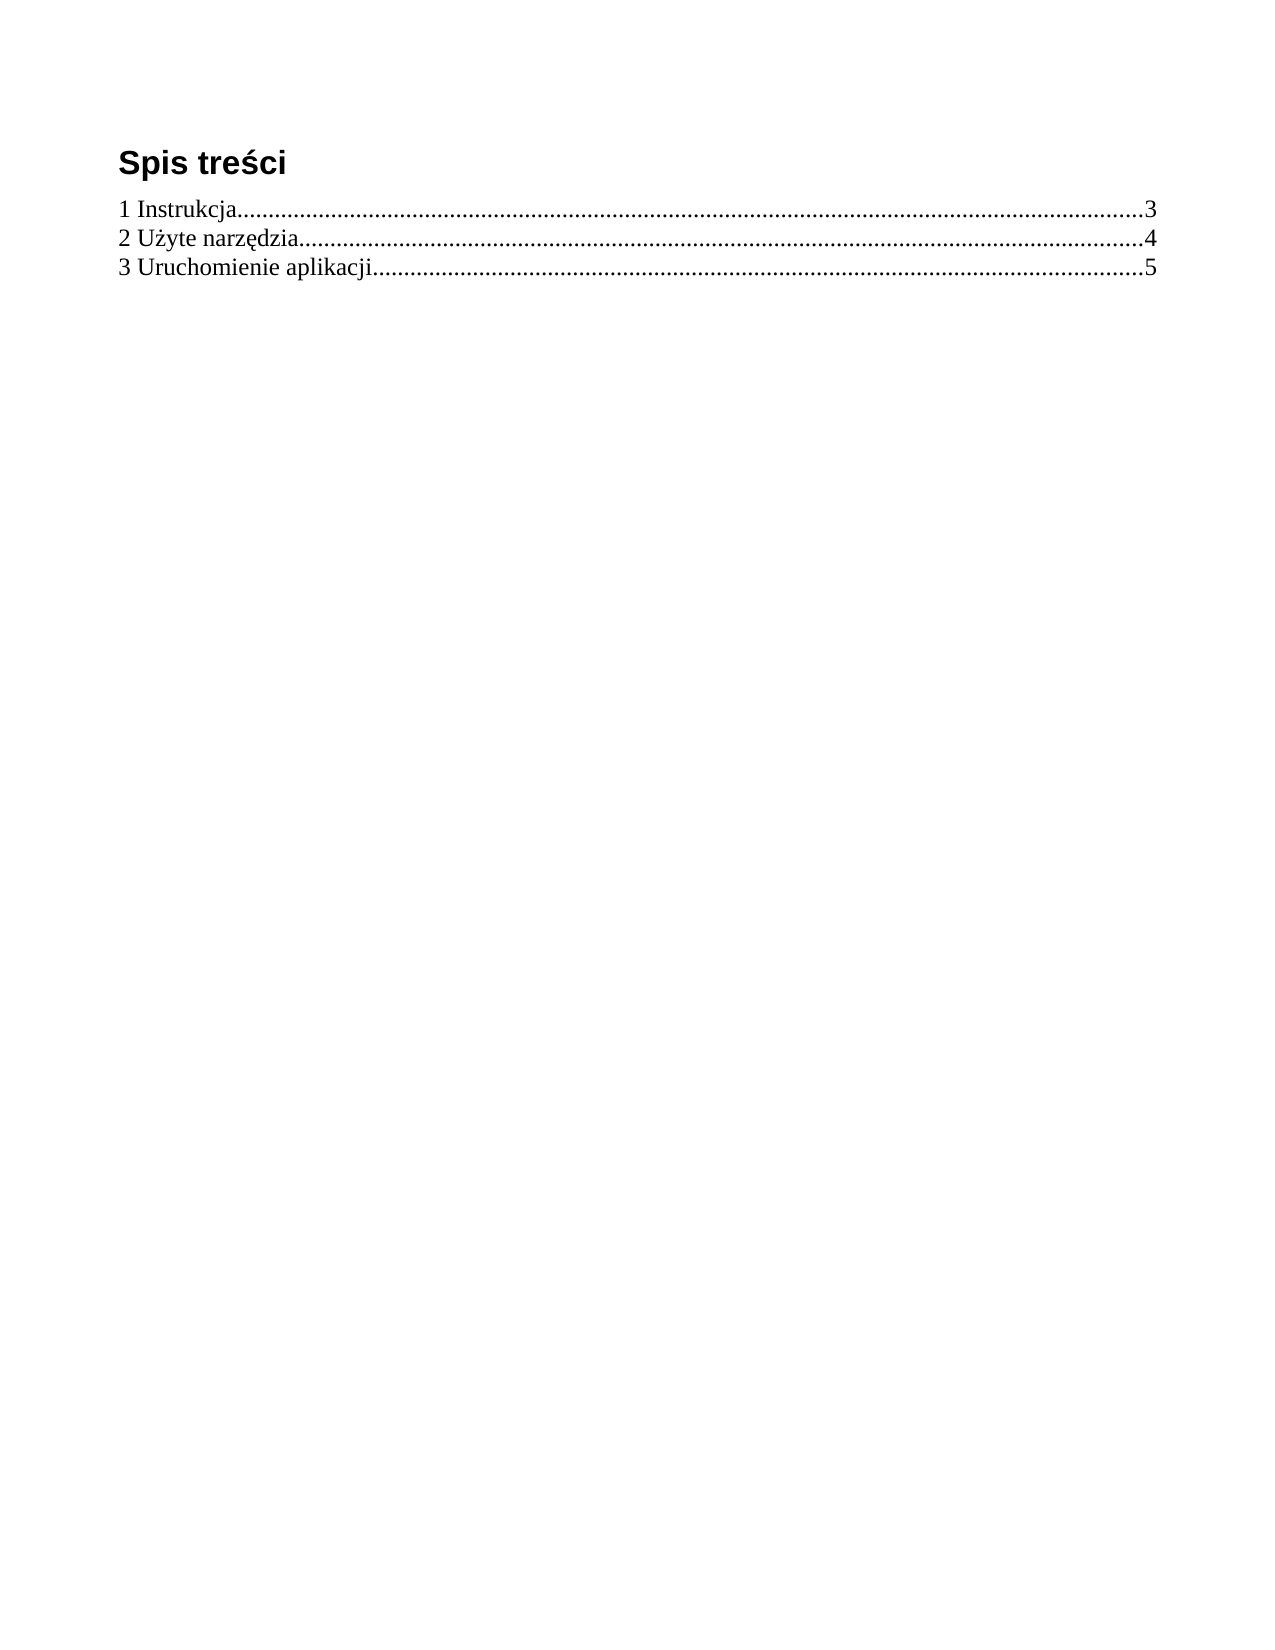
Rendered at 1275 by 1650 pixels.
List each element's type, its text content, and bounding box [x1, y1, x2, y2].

subtitle Spis treści [118, 143, 1157, 182]
text 3 Uruchomienie aplikacji 5 [118, 252, 1157, 280]
text 2 Użyte narzędzia 4 [118, 223, 1157, 252]
text 1 Instrukcja 3 [118, 194, 1157, 223]
